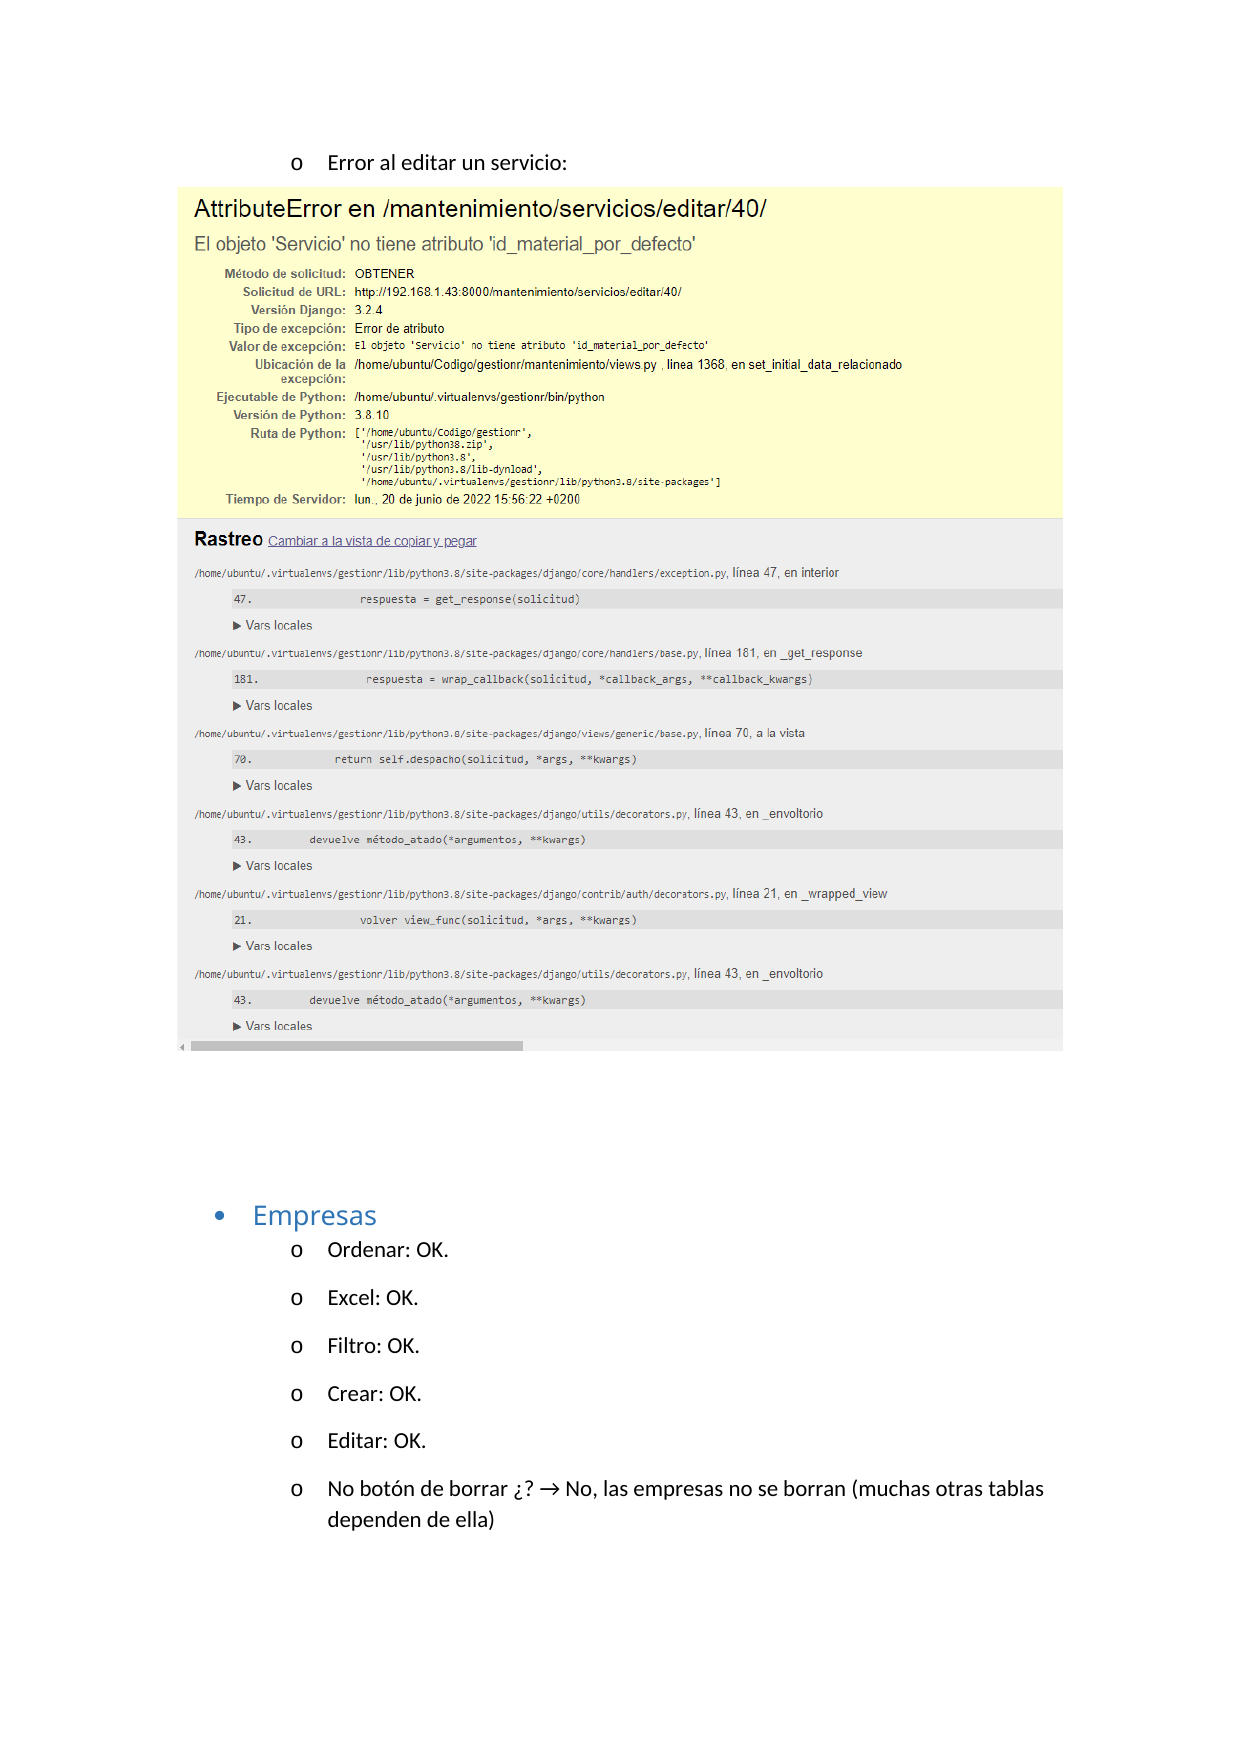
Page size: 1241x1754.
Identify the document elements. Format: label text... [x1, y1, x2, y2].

list Filtro: OK. [290, 1331, 1063, 1360]
list Excel: OK. [290, 1283, 1063, 1312]
list Ordenar: OK. [290, 1235, 1063, 1264]
list Editar: OK. [290, 1427, 1063, 1456]
list No botón de borrar ¿? → No, las empresas no se borran (muchas otras tablas dependen de ella) [290, 1474, 1063, 1533]
list Error al editar un servicio: [290, 148, 1063, 177]
list Empresas [215, 1196, 1063, 1233]
list Crear: OK. [290, 1379, 1063, 1408]
